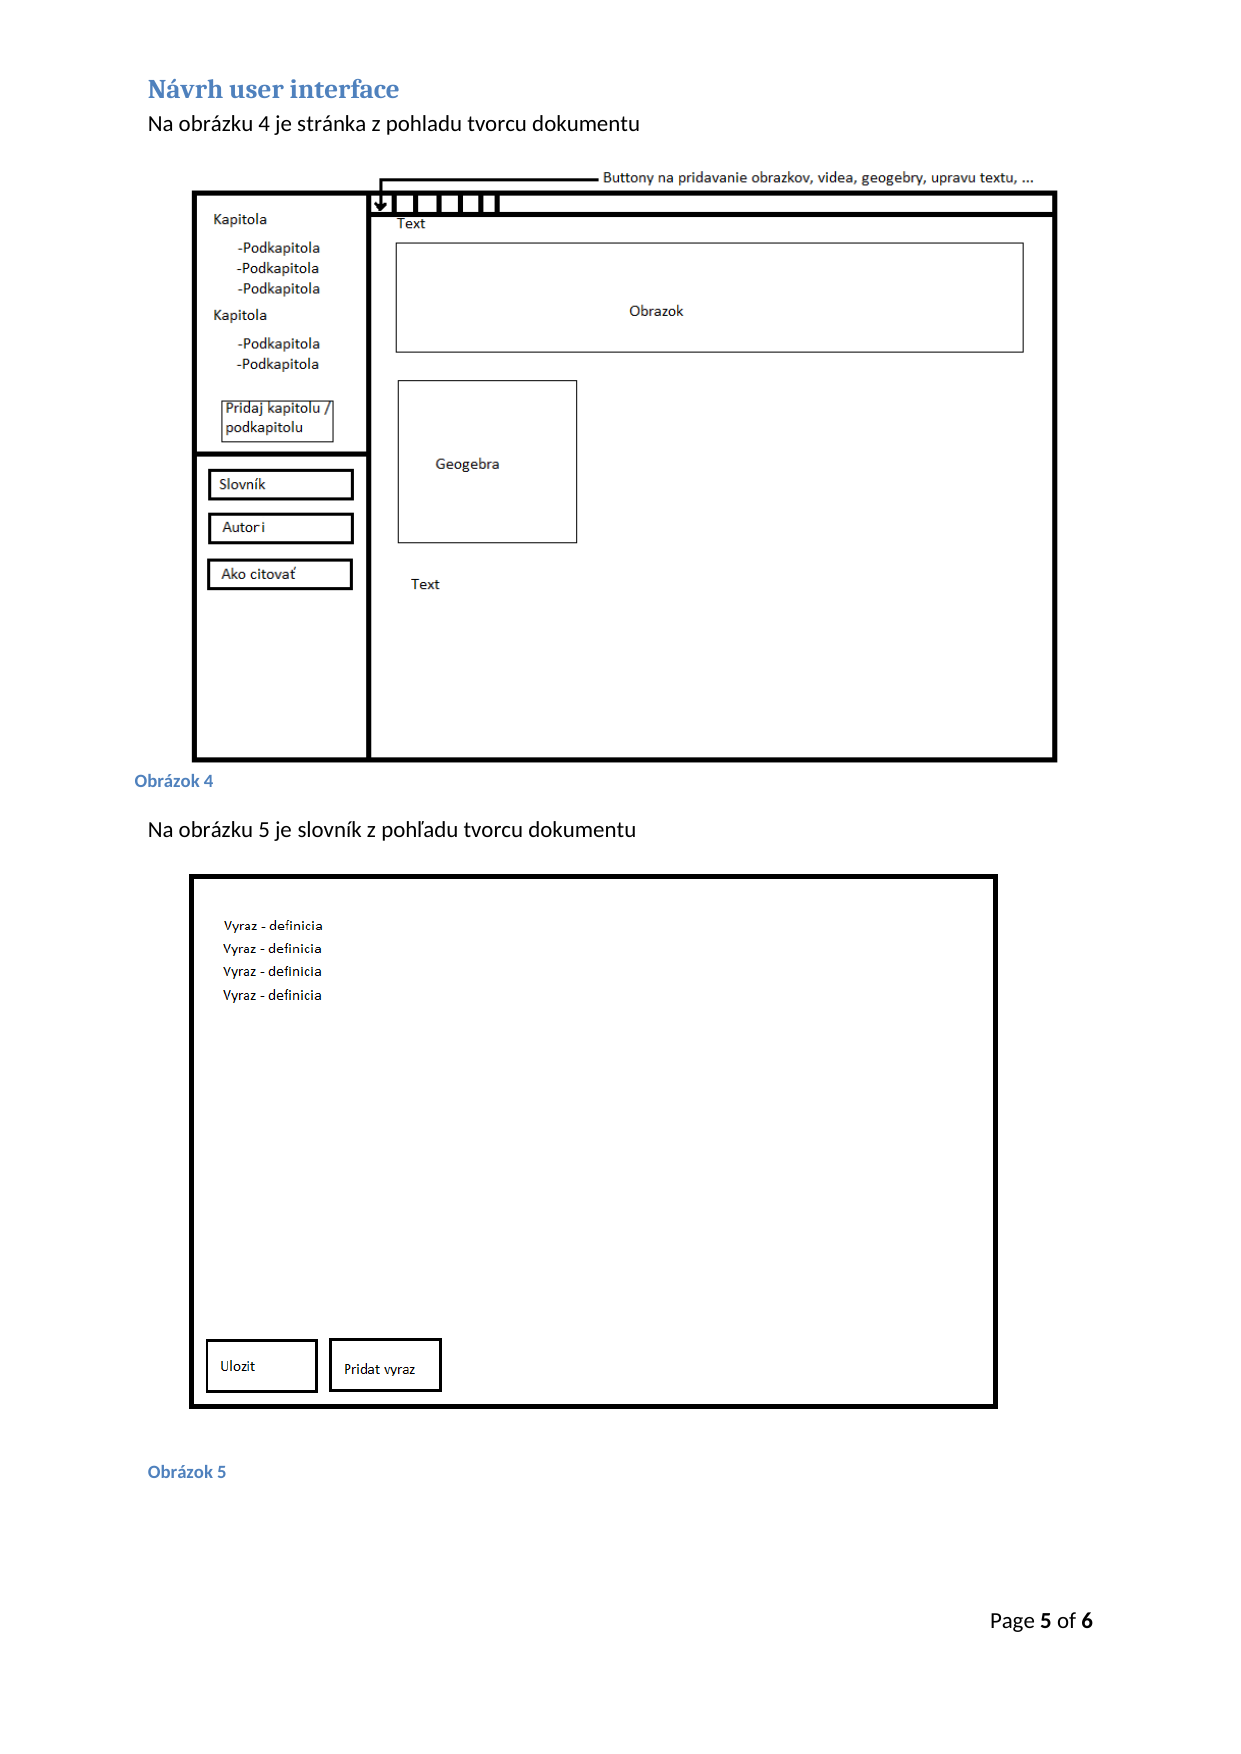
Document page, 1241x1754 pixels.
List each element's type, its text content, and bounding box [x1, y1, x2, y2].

text Na obrázku 5 je slovník z pohľadu tvorcu dokumentu [148, 815, 1093, 1435]
text Obrázok 4 [134, 769, 1078, 792]
subtitle Návrh user interface [148, 74, 1093, 105]
text Na obrázku 4 je stránka z pohladu tvorcu dokumentu [148, 109, 1093, 137]
text Obrázok 5 [148, 1460, 1093, 1483]
